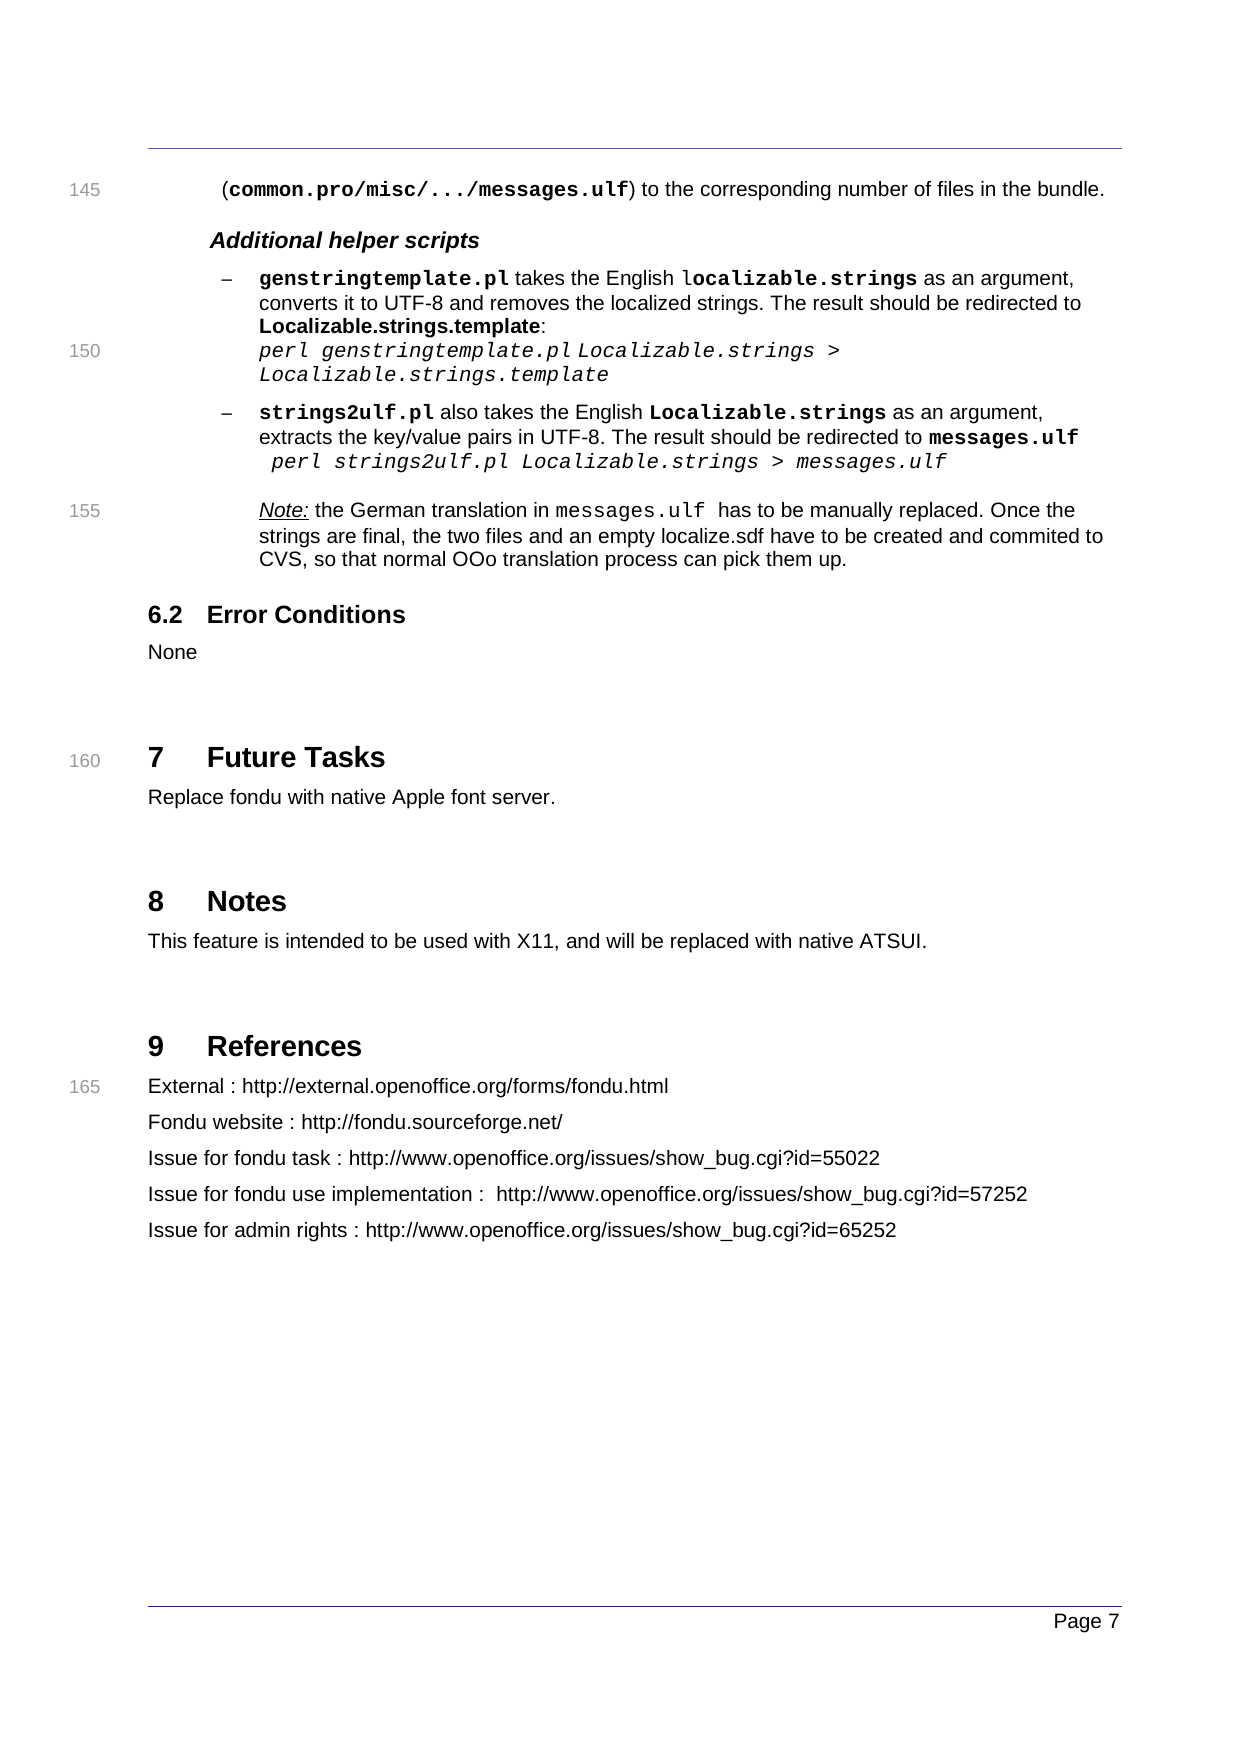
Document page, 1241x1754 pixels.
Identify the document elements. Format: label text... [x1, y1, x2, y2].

text This feature is intended to be used with X11, and will be replaced with native ATSUI. [148, 930, 1122, 953]
text (common.pro/misc/.../messages.ulf) to the corresponding number of files in the bundle. [221, 177, 1122, 202]
text Issue for admin rights : http://www.openoffice.org/issues/show_bug.cgi?id=65252 [148, 1218, 1122, 1242]
text External : http://external.openoffice.org/forms/fondu.html [148, 1074, 1122, 1098]
text Issue for fondu use implementation : http://www.openoffice.org/issues/show_bug.cgi?id=57252 [148, 1182, 1122, 1206]
text Issue for fondu task : http://www.openoffice.org/issues/show_bug.cgi?id=55022 [148, 1146, 1122, 1170]
subtitle References [148, 1030, 1122, 1062]
text Fondu website : http://fondu.sourceforge.net/ [148, 1110, 1122, 1134]
list strings2ulf.pl also takes the English Localizable.strings as an argument, extracts the key/value pairs in UTF-8. The result should be redirected to messages.ulf perl strings2ulf.pl Localizable.strings > messages.ulf Note: the German translation in messages.ulf has to be manually replaced. Once the strings are final, the two files and an empty localize.sdf have to be created and commited to CVS, so that normal OOo translation process can pick them up. [221, 400, 1122, 571]
text Replace fondu with native Apple font server. [148, 785, 1122, 809]
subtitle Additional helper scripts [209, 227, 1122, 253]
subtitle Notes [148, 885, 1122, 918]
subtitle Future Tasks [148, 741, 1122, 773]
subtitle Error Conditions [148, 601, 1122, 629]
list genstringtemplate.pl takes the English localizable.strings as an argument, converts it to UTF-8 and removes the localized strings. The result should be redirected to Localizable.strings.template: perl genstringtemplate.pl Localizable.strings > Localizable.strings.template [221, 266, 1122, 388]
text None [148, 641, 1122, 664]
